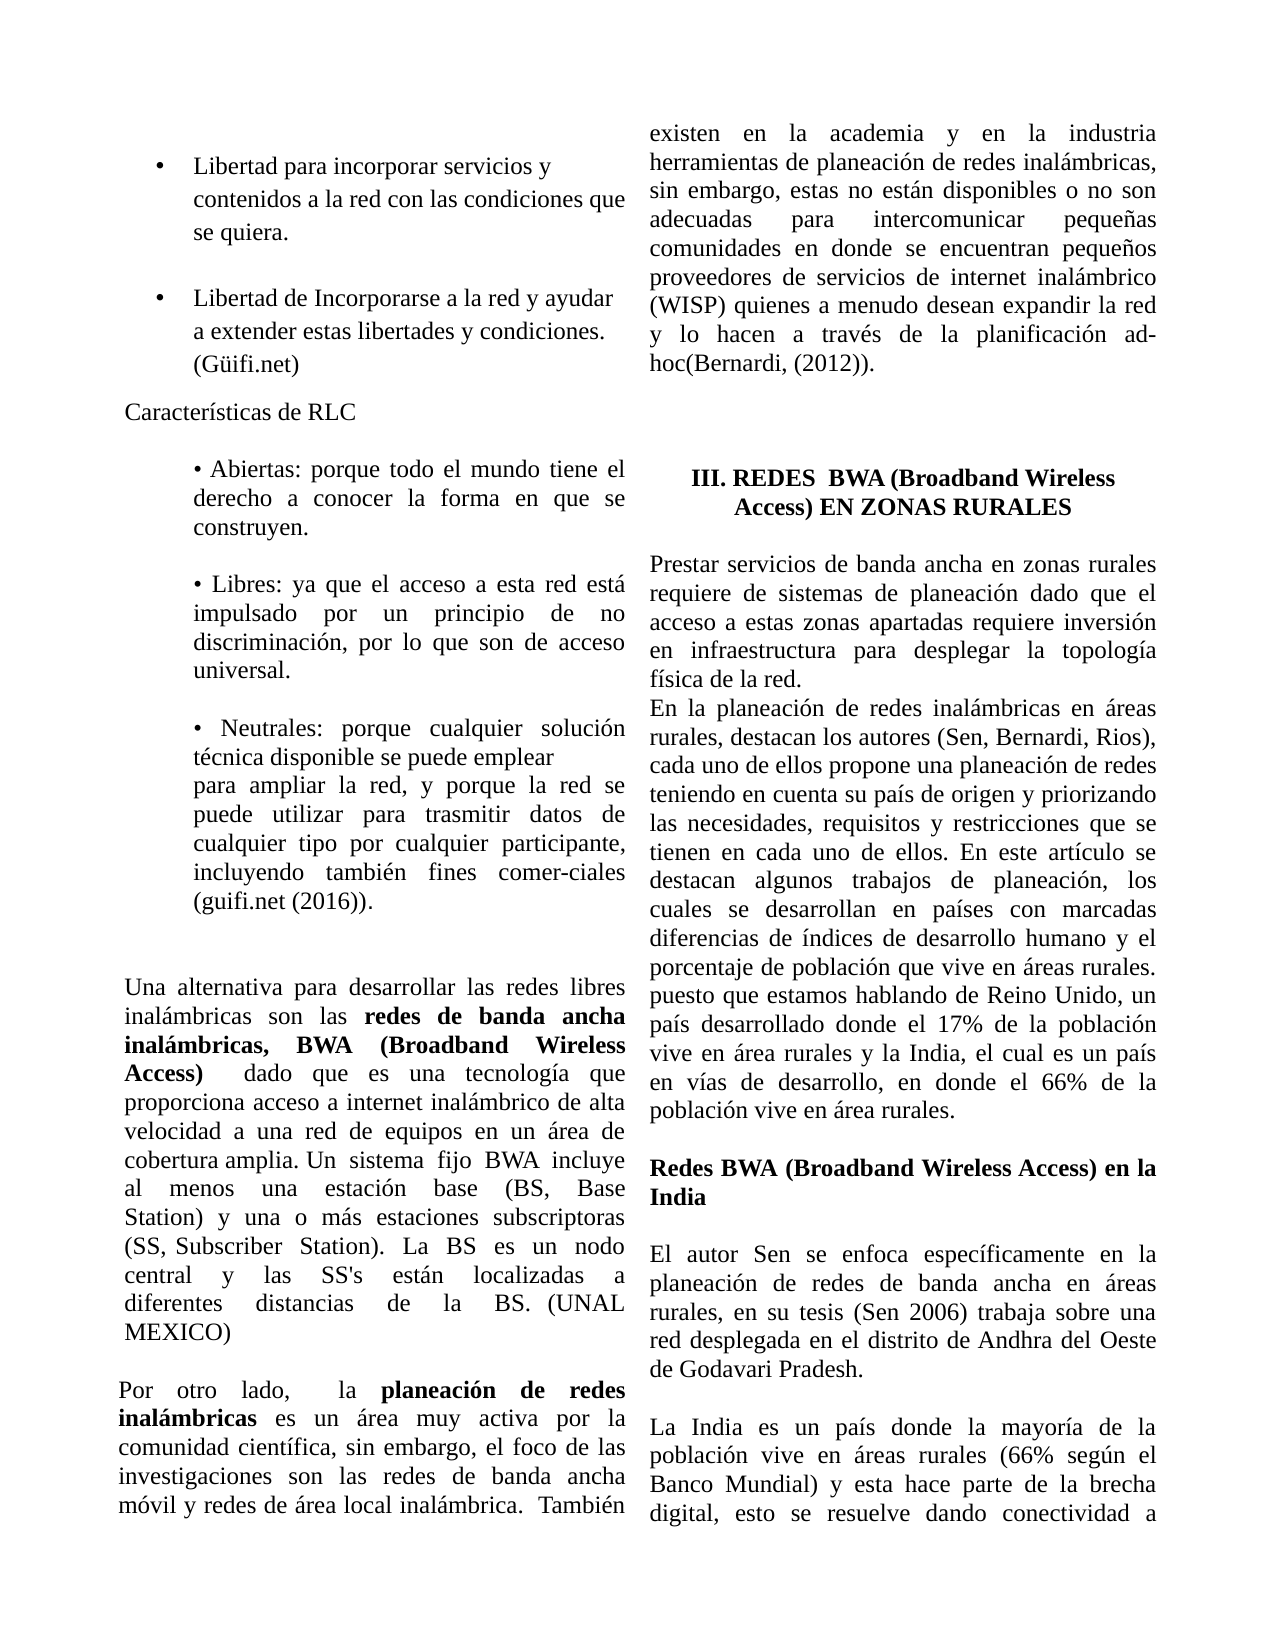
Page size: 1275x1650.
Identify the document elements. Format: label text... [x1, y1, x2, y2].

text El autor Sen se enfoca específicamente en la planeación de redes de banda ancha en áreas rurales, en su tesis (Sen 2006) trabaja sobre una red desplegada en el distrito de Andhra del Oeste de Godavari Pradesh. [649, 1239, 1157, 1383]
text III. REDES BWA (Broadband Wireless Access) EN ZONAS RURALES [649, 463, 1157, 521]
text Por otro lado, la planeación de redes inalámbricas es un área muy activa por la comunidad científica, sin embargo, el foco de las investigaciones son las redes de banda ancha móvil y redes de área local inalámbrica. También [118, 1375, 626, 1518]
subtitle Características de RLC [118, 397, 626, 426]
text Una alternativa para desarrollar las redes libres inalámbricas son las redes de banda ancha inalámbricas, BWA (Broadband Wireless Access) dado que es una tecnología que proporciona acceso a internet inalámbrico de alta velocidad a una red de equipos en un área de cobertura amplia. Un sistema fijo BWA incluye al menos una estación base (BS, Base Station) y una o más estaciones subscriptoras (SS, Subscriber Station). La BS es un nodo central y las SS's están localizadas a diferentes distancias de la BS. (UNAL MEXICO) [124, 972, 626, 1346]
list Libertad de Incorporarse a la red y ayudar a extender estas libertades y condiciones. (Güifi.net) [156, 283, 626, 378]
subtitle • Abiertas: porque todo el mundo tiene el derecho a conocer la forma en que se construyen. [193, 454, 626, 541]
text Prestar servicios de banda ancha en zonas rurales requiere de sistemas de planeación dado que el acceso a estas zonas apartadas requiere inversión en infraestructura para desplegar la topología física de la red. [649, 549, 1157, 693]
subtitle para ampliar la red, y porque la red se puede utilizar para trasmitir datos de cualquier tipo por cualquier participante, incluyendo también fines comer-ciales (guifi.net (2016)). [193, 771, 626, 915]
subtitle • Libres: ya que el acceso a esta red está impulsado por un principio de no discriminación, por lo que son de acceso universal. [193, 569, 626, 684]
text La India es un país donde la mayoría de la población vive en áreas rurales (66% según el Banco Mundial) y esta hace parte de la brecha digital, esto se resuelve dando conectividad a [649, 1412, 1157, 1527]
text existen en la academia y en la industria herramientas de planeación de redes inalámbricas, sin embargo, estas no están disponibles o no son adecuadas para intercomunicar pequeñas comunidades en donde se encuentran pequeños proveedores de servicios de internet inalámbrico (WISP) quienes a menudo desean expandir la red y lo hacen a través de la planificación ad-hoc(Bernardi, (2012)). [649, 118, 1157, 377]
list Libertad para incorporar servicios y contenidos a la red con las condiciones que se quiera. [156, 151, 626, 246]
text Redes BWA (Broadband Wireless Access) en la India [649, 1153, 1157, 1211]
text En la planeación de redes inalámbricas en áreas rurales, destacan los autores (Sen, Bernardi, Rios), cada uno de ellos propone una planeación de redes teniendo en cuenta su país de origen y priorizando las necesidades, requisitos y restricciones que se tienen en cada uno de ellos. En este artículo se destacan algunos trabajos de planeación, los cuales se desarrollan en países con marcadas diferencias de índices de desarrollo humano y el porcentaje de población que vive en áreas rurales. puesto que estamos hablando de Reino Unido, un país desarrollado donde el 17% de la población vive en área rurales y la India, el cual es un país en vías de desarrollo, en donde el 66% de la población vive en área rurales. [649, 693, 1157, 1124]
subtitle • Neutrales: porque cualquier solución técnica disponible se puede emplear [193, 713, 626, 771]
